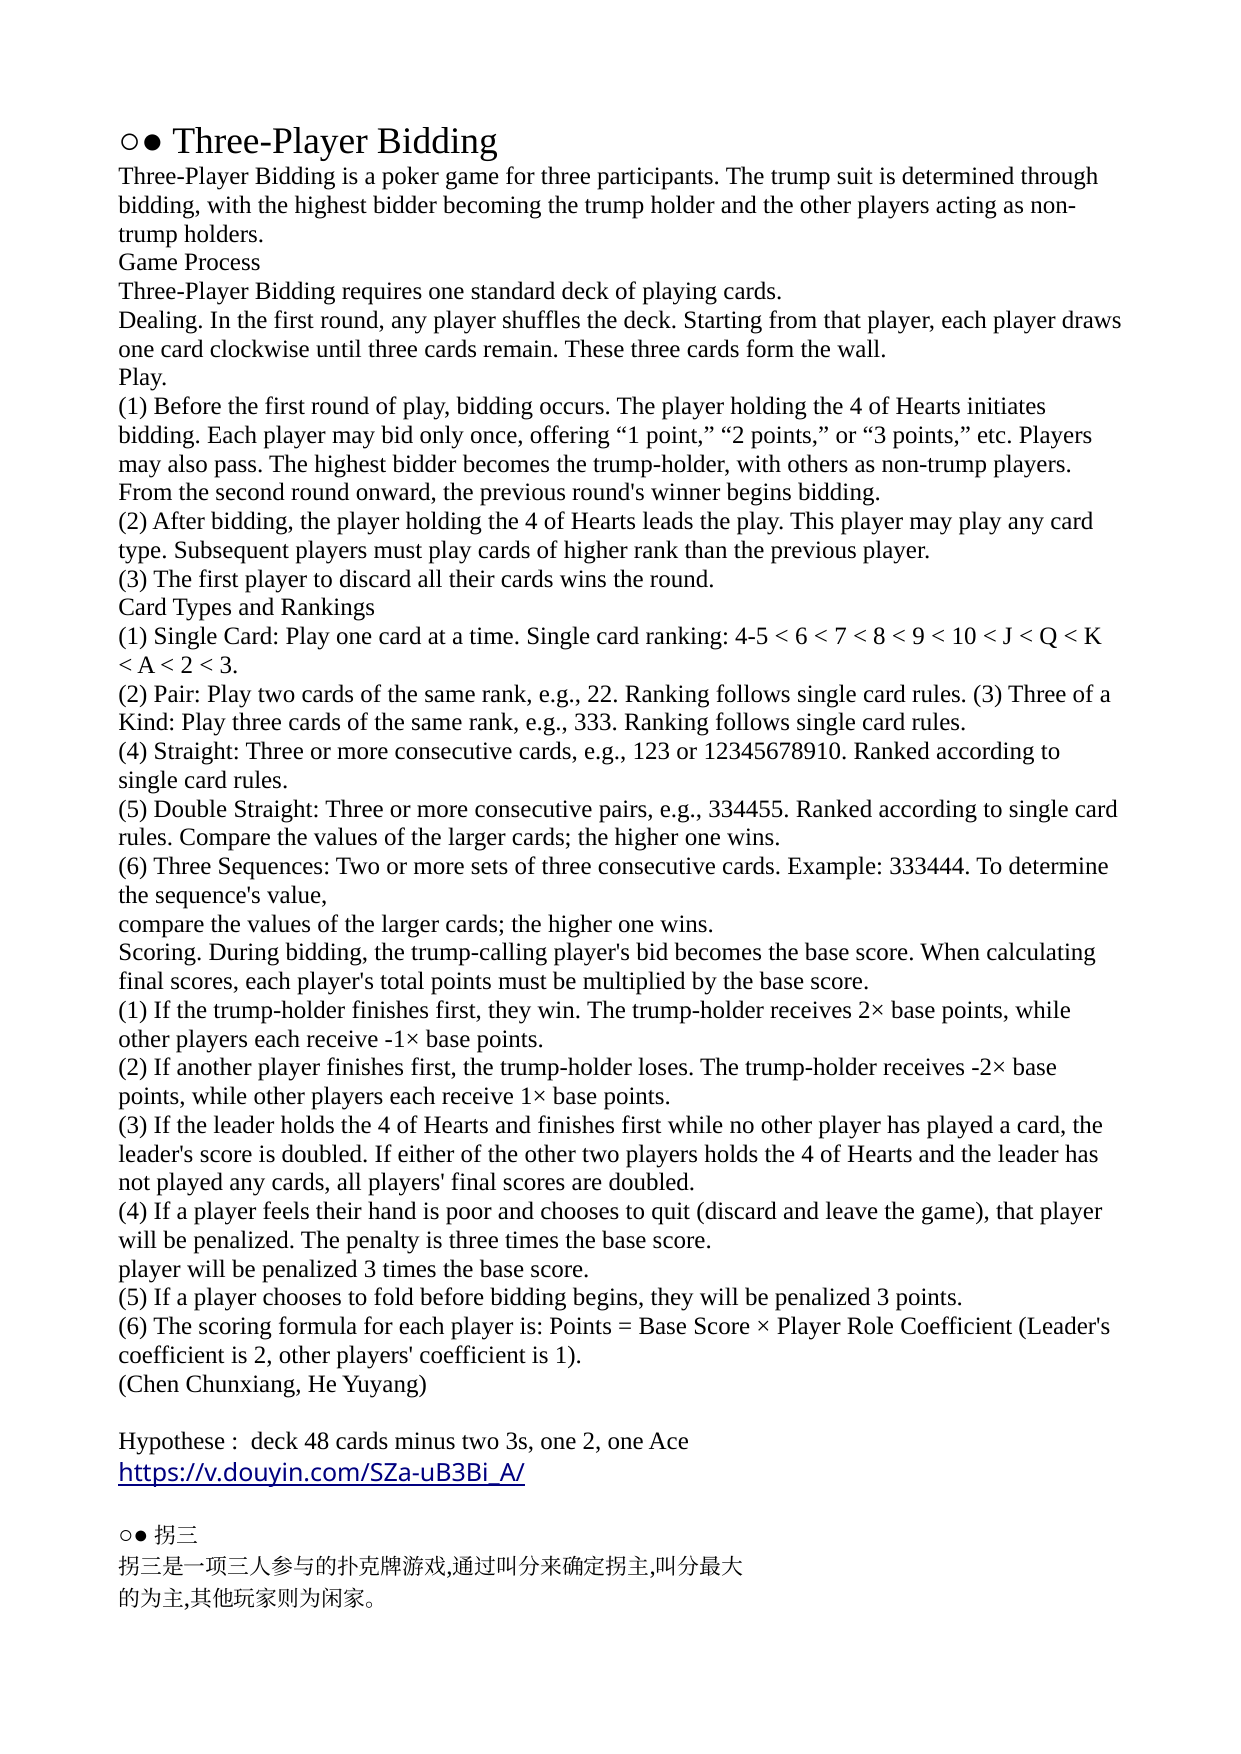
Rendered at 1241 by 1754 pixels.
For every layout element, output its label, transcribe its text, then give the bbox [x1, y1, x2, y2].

text (3) The first player to discard all their cards wins the round. [118, 564, 1122, 592]
text player will be penalized 3 times the base score. [118, 1254, 1122, 1282]
text (5) If a player chooses to fold before bidding begins, they will be penalized 3 points. [118, 1282, 1122, 1311]
text Three-Player Bidding is a poker game for three participants. The trump suit is determined through bidding, with the highest bidder becoming the trump holder and the other players acting as non-trump holders. [118, 161, 1122, 247]
text (4) If a player feels their hand is poor and chooses to quit (discard and leave the game), that player will be penalized. The penalty is three times the base score. [118, 1196, 1122, 1254]
text compare the values of the larger cards; the higher one wins. [118, 909, 1122, 937]
text ○● Three-Player Bidding [118, 118, 1122, 161]
text (2) Pair: Play two cards of the same rank, e.g., 22. Ranking follows single card rules. (3) Three of a Kind: Play three cards of the same rank, e.g., 333. Ranking follows single card rules. [118, 679, 1122, 736]
text (1) Before the first round of play, bidding occurs. The player holding the 4 of Hearts initiates bidding. Each player may bid only once, offering “1 point,” “2 points,” or “3 points,” etc. Players may also pass. The highest bidder becomes the trump-holder, with others as non-trump players. From the second round onward, the previous round's winner begins bidding. [118, 391, 1122, 506]
text Dealing. In the first round, any player shuffles the deck. Starting from that player, each player draws one card clockwise until three cards remain. These three cards form the wall. [118, 305, 1122, 362]
text (2) After bidding, the player holding the 4 of Hearts leads the play. This player may play any card type. Subsequent players must play cards of higher rank than the previous player. [118, 506, 1122, 564]
text Scoring. During bidding, the trump-calling player's bid becomes the base score. When calculating final scores, each player's total points must be multiplied by the base score. [118, 937, 1122, 995]
text Hypothese : deck 48 cards minus two 3s, one 2, one Ace [118, 1426, 1122, 1455]
text Card Types and Rankings [118, 592, 1122, 621]
text Three-Player Bidding requires one standard deck of playing cards. [118, 276, 1122, 305]
text (1) Single Card: Play one card at a time. Single card ranking: 4-5 < 6 < 7 < 8 < 9 < 10 < J < Q < K < A < 2 < 3. [118, 621, 1122, 679]
text https://v.douyin.com/SZa-uB3Bi_A/ [118, 1455, 1122, 1489]
text (3) If the leader holds the 4 of Hearts and finishes first while no other player has played a card, the leader's score is doubled. If either of the other two players holds the 4 of Hearts and the leader has not played any cards, all players' final scores are doubled. [118, 1110, 1122, 1196]
text (Chen Chunxiang, He Yuyang) [118, 1369, 1122, 1397]
text (2) If another player finishes first, the trump-holder loses. The trump-holder receives -2× base points, while other players each receive 1× base points. [118, 1052, 1122, 1110]
text Game Process [118, 247, 1122, 276]
text ○● 拐三 [118, 1518, 1122, 1549]
text (4) Straight: Three or more consecutive cards, e.g., 123 or 12345678910. Ranked according to single card rules. [118, 736, 1122, 794]
text 的为主,其他玩家则为闲家。 [118, 1581, 1122, 1612]
text Play. [118, 362, 1122, 391]
text 拐三是一项三人参与的扑克牌游戏,通过叫分来确定拐主,叫分最大 [118, 1549, 1122, 1581]
text (1) If the trump-holder finishes first, they win. The trump-holder receives 2× base points, while other players each receive -1× base points. [118, 995, 1122, 1052]
text (6) The scoring formula for each player is: Points = Base Score × Player Role Coefficient (Leader's coefficient is 2, other players' coefficient is 1). [118, 1311, 1122, 1369]
text (5) Double Straight: Three or more consecutive pairs, e.g., 334455. Ranked according to single card rules. Compare the values of the larger cards; the higher one wins. [118, 794, 1122, 851]
text (6) Three Sequences: Two or more sets of three consecutive cards. Example: 333444. To determine the sequence's value, [118, 851, 1122, 909]
